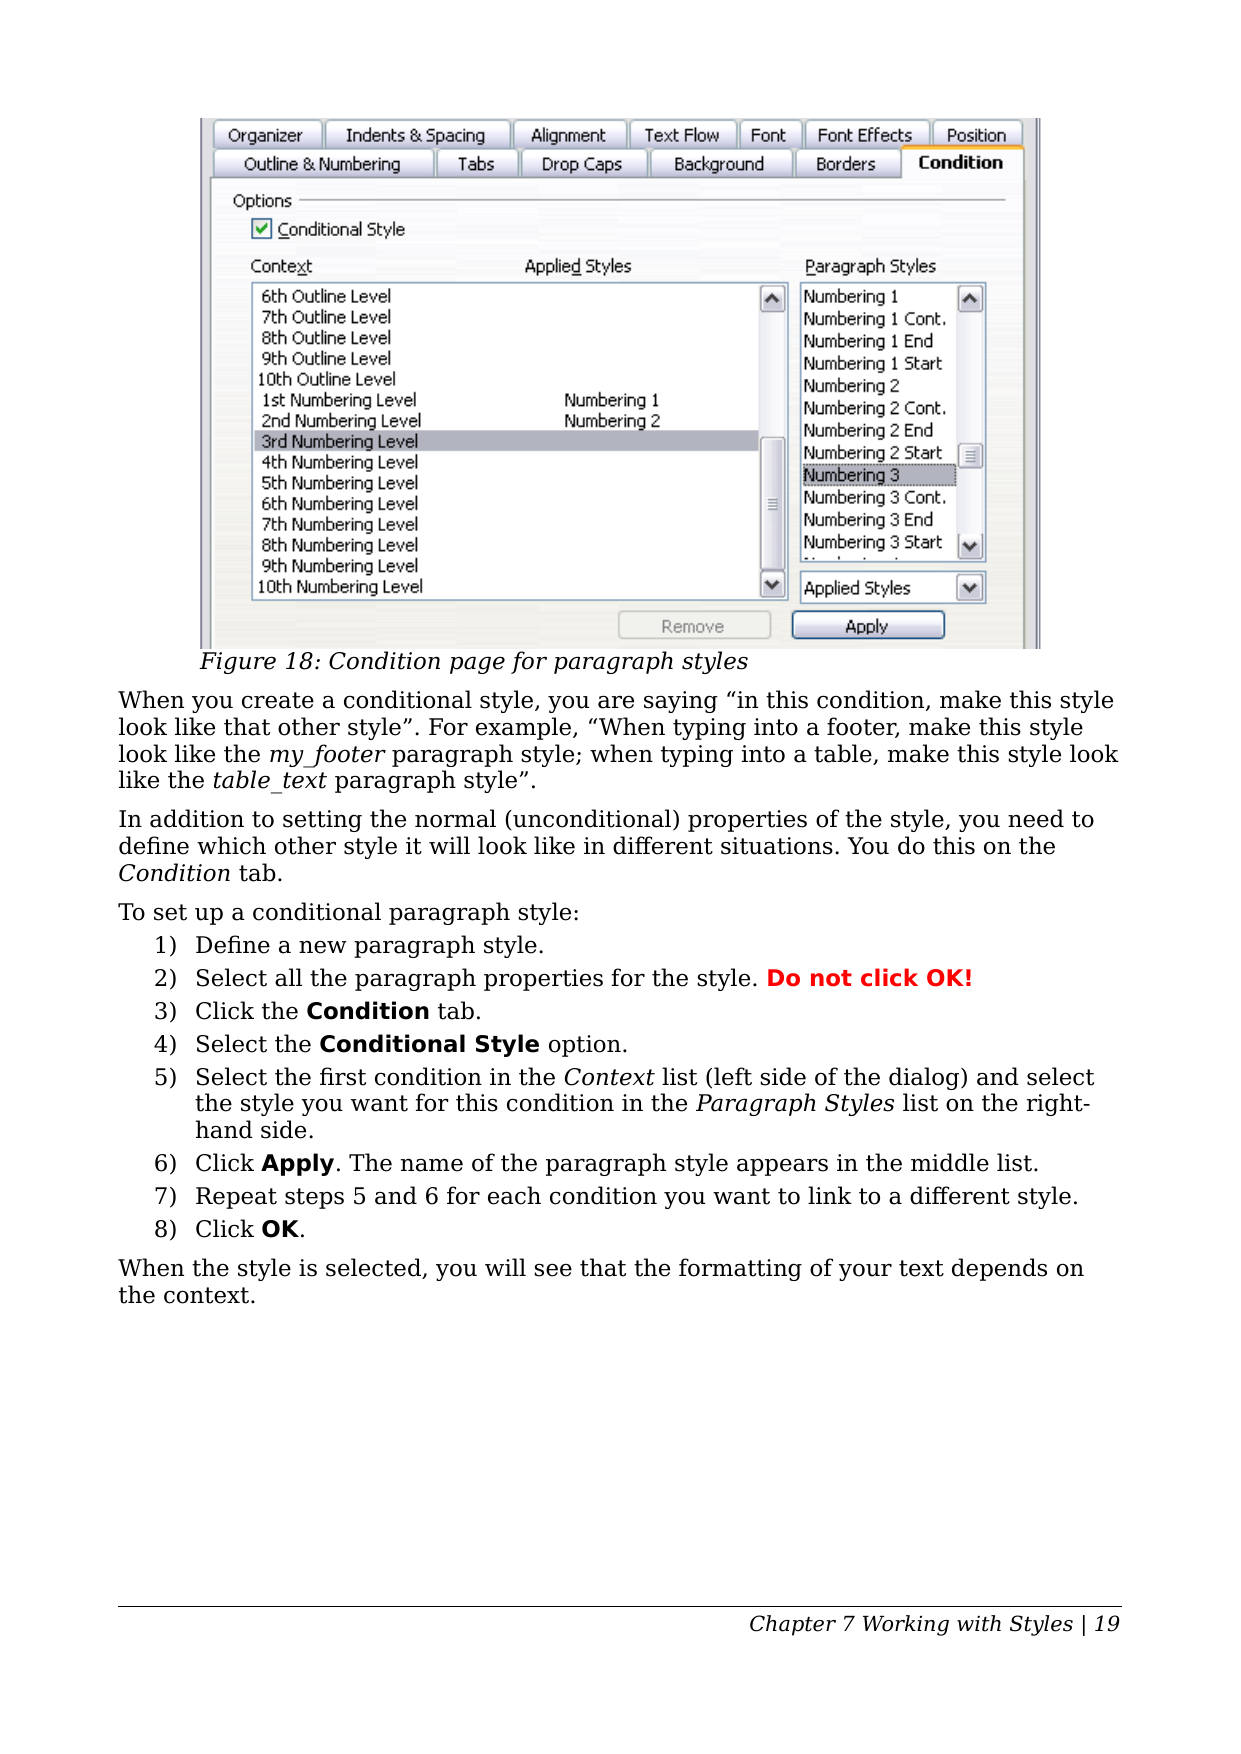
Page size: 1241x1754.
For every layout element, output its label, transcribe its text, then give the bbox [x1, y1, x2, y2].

list Click OK. [177, 1216, 1122, 1243]
list Repeat steps 5 and 6 for each condition you want to link to a different style. [177, 1183, 1122, 1210]
list Select the Conditional Style option. [177, 1031, 1122, 1058]
picture [199, 118, 1041, 649]
text When you create a conditional style, you are saying “in this condition, make this style look like that other style”. For example, “When typing into a footer, make this style look like the my_footer paragraph style; when typing into a table, make this style look like the table_text paragraph style”. [118, 687, 1122, 794]
text In addition to setting the normal (unconditional) properties of the style, you need to define which other style it will look like in different situations. You do this on the Condition tab. [118, 807, 1122, 887]
text Figure 18: Condition page for paragraph styles [200, 649, 1041, 675]
list Click the Condition tab. [177, 998, 1122, 1025]
list Select the first condition in the Context list (left side of the dialog) and select the style you want for this condition in the Paragraph Styles list on the right-hand side. [177, 1064, 1122, 1144]
list Define a new paragraph style. [177, 932, 1122, 959]
text When the style is selected, you will see that the formatting of your text depends on the context. [118, 1255, 1122, 1308]
list To set up a conditional paragraph style: [118, 899, 1122, 926]
list Click Apply. The name of the paragraph style appears in the middle list. [177, 1150, 1122, 1177]
list Select all the paragraph properties for the style. Do not click OK! [177, 965, 1122, 992]
